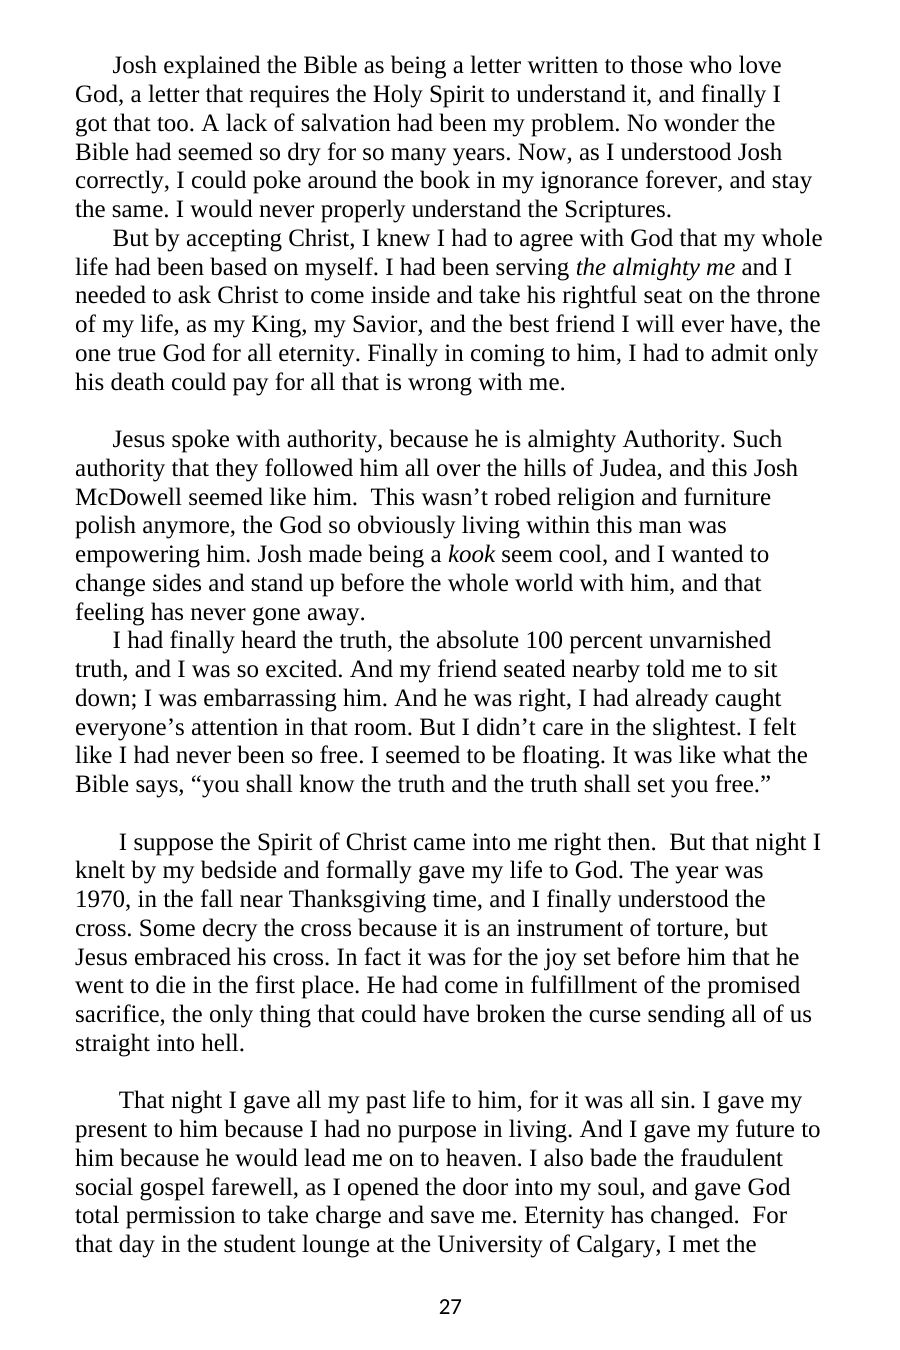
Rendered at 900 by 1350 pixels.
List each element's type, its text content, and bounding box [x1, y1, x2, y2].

text Josh explained the Bible as being a letter written to those who love God, a letter that requires the Holy Spirit to understand it, and finally I [75, 51, 825, 108]
text Jesus spoke with authority, because he is almighty Authority. Such authority that they followed him all over the hills of Judea, and this Josh McDowell seemed like him. This wasn’t robed religion and furniture polish anymore, the God so obviously living within this man was empowering him. Josh made being a kook seem cool, and I wanted to change sides and stand up before the whole world with him, and that feeling has never gone away. [75, 424, 825, 626]
text I suppose the Spirit of Christ came into me right then. But that night I knelt by my bedside and formally gave my life to God. The year was 1970, in the fall near Thanksgiving time, and I finally understood the cross. Some decry the cross because it is an instrument of torture, but Jesus embraced his cross. In fact it was for the joy set before him that he went to die in the first place. He had come in fulfillment of the promised sacrifice, the only thing that could have broken the curse sending all of us straight into hell. [75, 827, 825, 1057]
text I had finally heard the truth, the absolute 100 percent unvarnished truth, and I was so excited. And my friend seated nearby told me to sit down; I was embarrassing him. And he was right, I had already caught everyone’s attention in that room. But I didn’t care in the slightest. I felt like I had never been so free. I seemed to be floating. It was like what the Bible says, “you shall know the truth and the truth shall set you free.” [75, 626, 825, 798]
text That night I gave all my past life to him, for it was all sin. I gave my present to him because I had no purpose in living. And I gave my future to him because he would lead me on to heaven. I also bade the fraudulent social gospel farewell, as I opened the door into my soul, and gave God total permission to take charge and save me. Eternity has changed. For that day in the student lounge at the University of Calgary, I met the [75, 1086, 825, 1258]
text But by accepting Christ, I knew I had to agree with God that my whole life had been based on myself. I had been serving the almighty me and I needed to ask Christ to come inside and take his rightful seat on the throne of my life, as my King, my Savior, and the best friend I will ever have, the one true God for all eternity. Finally in coming to him, I had to admit only his death could pay for all that is wrong with me. [75, 223, 825, 396]
text got that too. A lack of salvation had been my problem. No wonder the Bible had seemed so dry for so many years. Now, as I understood Josh correctly, I could poke around the book in my ignorance forever, and stay the same. I would never properly understand the Scriptures. [75, 108, 825, 223]
